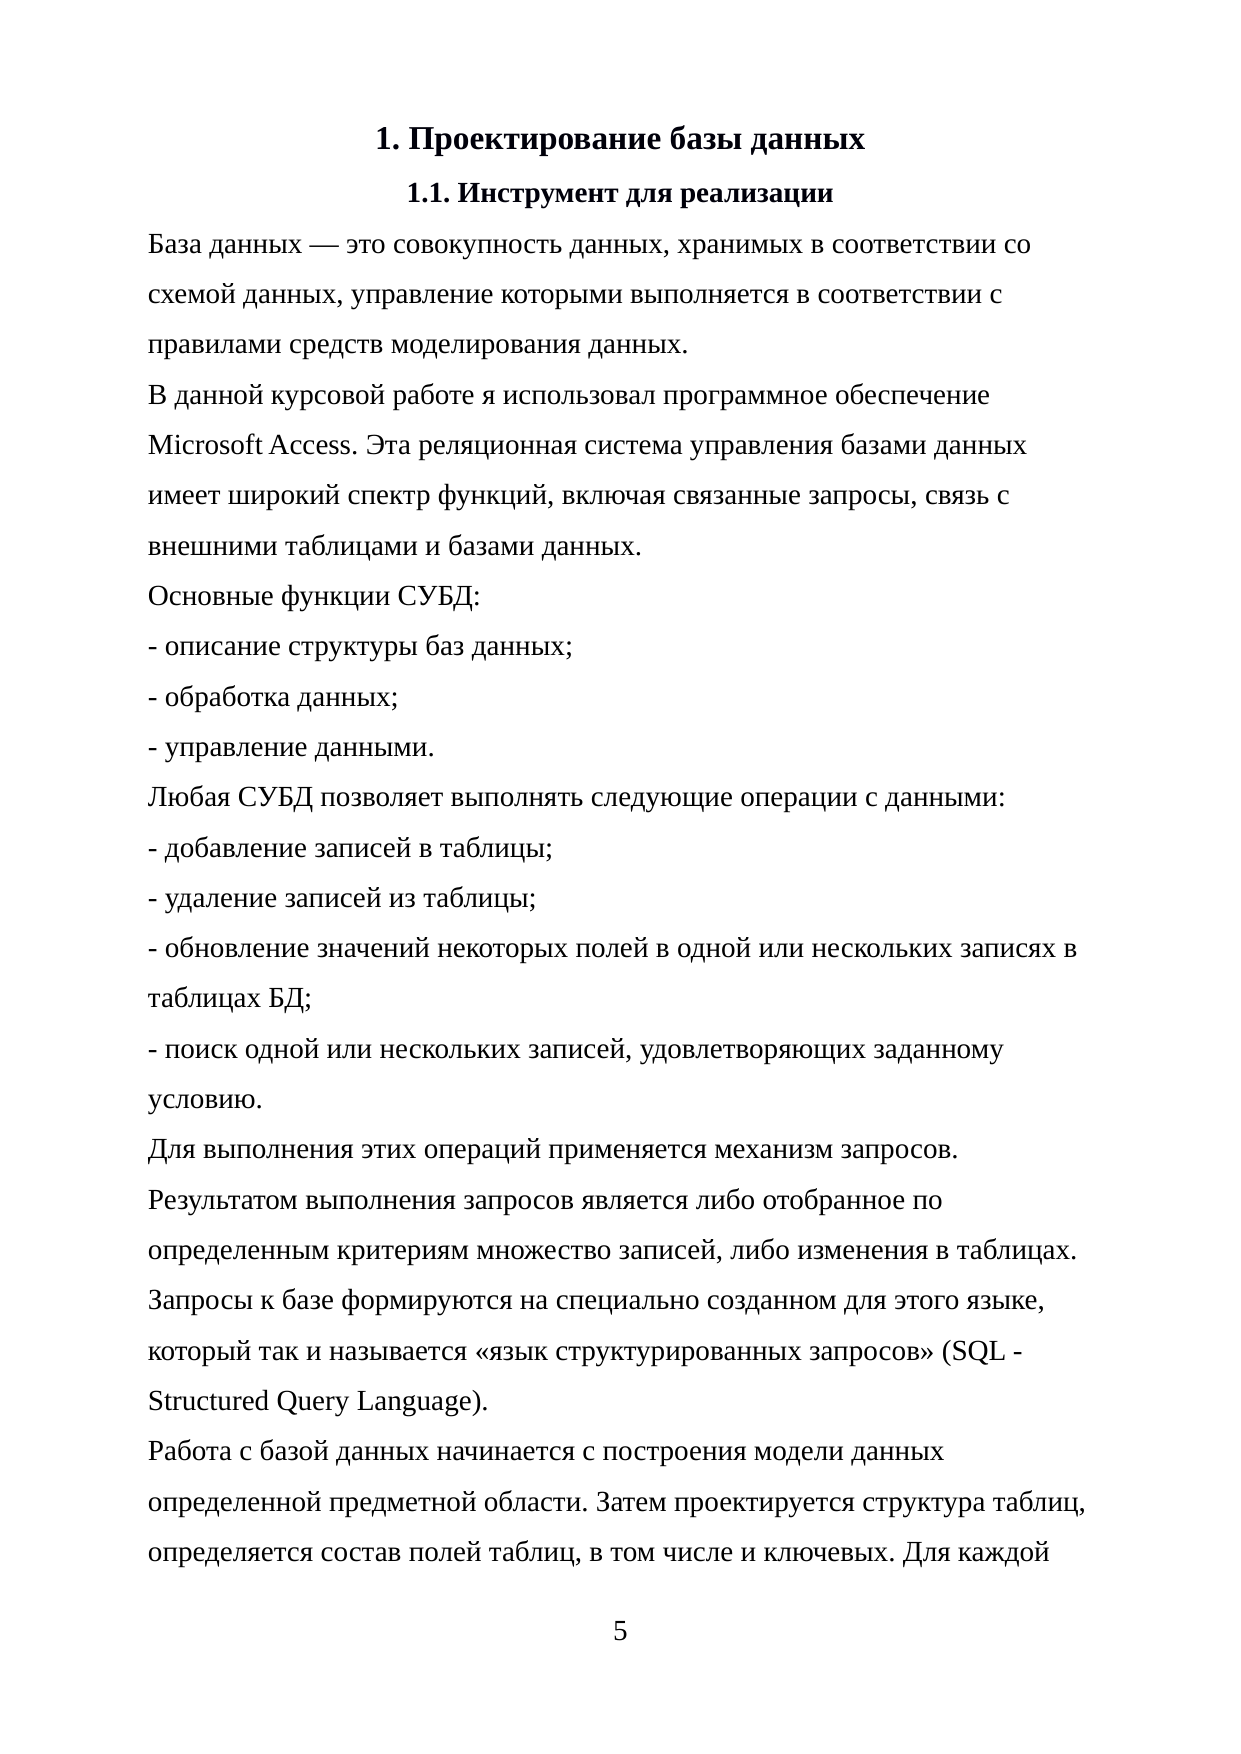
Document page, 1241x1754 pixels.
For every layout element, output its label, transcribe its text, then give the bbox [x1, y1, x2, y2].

text - управление данными. [148, 729, 1092, 763]
text - обновление значений некоторых полей в одной или нескольких записях в таблицах БД; [148, 930, 1092, 1014]
text Любая СУБД позволяет выполнять следующие операции с данными: [148, 779, 1092, 813]
text Для выполнения этих операций применяется механизм запросов. Результатом выполнения запросов является либо отобранное по определенным критериям множество записей, либо изменения в таблицах. Запросы к базе формируются на специально созданном для этого языке, который так и называется «язык структурированных запросов» (SQL - Structured Query Language). [148, 1132, 1092, 1417]
subtitle Проектирование базы данных [148, 118, 1092, 156]
text - описание структуры баз данных; [148, 628, 1092, 662]
text Основные функции СУБД: [148, 578, 1092, 612]
text База данных — это совокупность данных, хранимых в соответствии со схемой данных, управление которыми выполняется в соответствии с правилами средств моделирования данных. [148, 226, 1092, 360]
text - обработка данных; [148, 679, 1092, 712]
text В данной курсовой работе я использовал программное обеспечение Microsoft Access. Эта реляционная система управления базами данных имеет широкий спектр функций, включая связанные запросы, связь с внешними таблицами и базами данных. [148, 377, 1092, 561]
text Работа с базой данных начинается с построения модели данных определенной предметной области. Затем проектируется структура таблиц, определяется состав полей таблиц, в том числе и ключевых. Для каждой [148, 1433, 1092, 1568]
subtitle Инструмент для реализации [148, 176, 1092, 209]
text - добавление записей в таблицы; [148, 830, 1092, 863]
text - поиск одной или нескольких записей, удовлетворяющих заданному условию. [148, 1031, 1092, 1115]
text - удаление записей из таблицы; [148, 880, 1092, 913]
